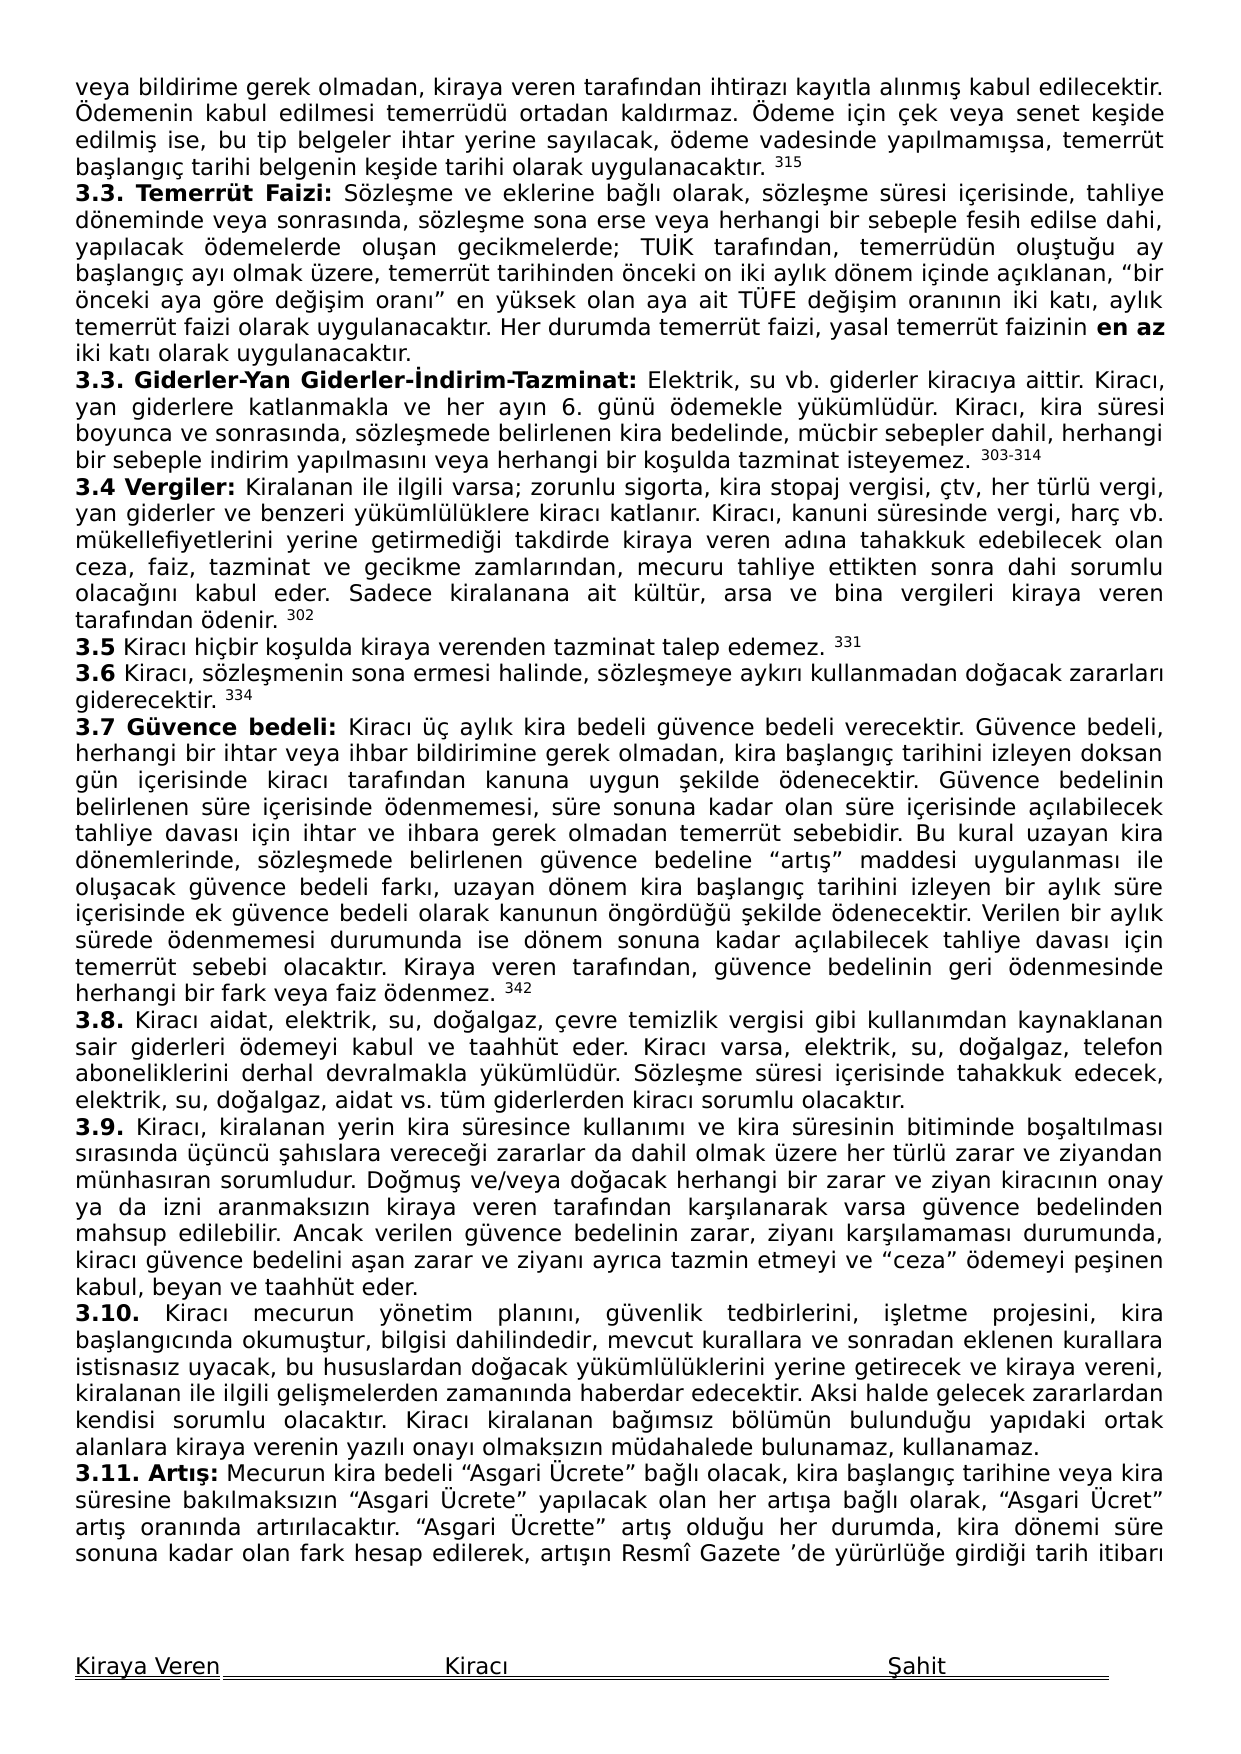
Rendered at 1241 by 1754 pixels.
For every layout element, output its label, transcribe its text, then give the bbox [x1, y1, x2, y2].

text 3.9. Kiracı, kiralanan yerin kira süresince kullanımı ve kira süresinin bitiminde boşaltılması sırasında üçüncü şahıslara vereceği zararlar da dahil olmak üzere her türlü zarar ve ziyandan münhasıran sorumludur. Doğmuş ve/veya doğacak herhangi bir zarar ve ziyan kiracının onay ya da izni aranmaksızın kiraya veren tarafından karşılanarak varsa güvence bedelinden mahsup edilebilir. Ancak verilen güvence bedelinin zarar, ziyanı karşılamaması durumunda, kiracı güvence bedelini aşan zarar ve ziyanı ayrıca tazmin etmeyi ve “ceza” ödemeyi peşinen kabul, beyan ve taahhüt eder. [75, 1114, 1165, 1300]
text 3.3. Temerrüt Faizi: Sözleşme ve eklerine bağlı olarak, sözleşme süresi içerisinde, tahliye döneminde veya sonrasında, sözleşme sona erse veya herhangi bir sebeple fesih edilse dahi, yapılacak ödemelerde oluşan gecikmelerde; TUİK tarafından, temerrüdün oluştuğu ay başlangıç ayı olmak üzere, temerrüt tarihinden önceki on iki aylık dönem içinde açıklanan, “bir önceki aya göre değişim oranı” en yüksek olan aya ait TÜFE değişim oranının iki katı, aylık temerrüt faizi olarak uygulanacaktır. Her durumda temerrüt faizi, yasal temerrüt faizinin en az iki katı olarak uygulanacaktır. [75, 180, 1165, 367]
text veya bildirime gerek olmadan, kiraya veren tarafından ihtirazı kayıtla alınmış kabul edilecektir. Ödemenin kabul edilmesi temerrüdü ortadan kaldırmaz. Ödeme için çek veya senet keşide edilmiş ise, bu tip belgeler ihtar yerine sayılacak, ödeme vadesinde yapılmamışsa, temerrüt başlangıç tarihi belgenin keşide tarihi olarak uygulanacaktır. 315 [75, 74, 1165, 180]
text 3.6 Kiracı, sözleşmenin sona ermesi halinde, sözleşmeye aykırı kullanmadan doğacak zararları giderecektir. 334 [75, 660, 1165, 714]
text 3.8. Kiracı aidat, elektrik, su, doğalgaz, çevre temizlik vergisi gibi kullanımdan kaynaklanan sair giderleri ödemeyi kabul ve taahhüt eder. Kiracı varsa, elektrik, su, doğalgaz, telefon aboneliklerini derhal devralmakla yükümlüdür. Sözleşme süresi içerisinde tahakkuk edecek, elektrik, su, doğalgaz, aidat vs. tüm giderlerden kiracı sorumlu olacaktır. [75, 1007, 1165, 1114]
text 3.4 Vergiler: Kiralanan ile ilgili varsa; zorunlu sigorta, kira stopaj vergisi, çtv, her türlü vergi, yan giderler ve benzeri yükümlülüklere kiracı katlanır. Kiracı, kanuni süresinde vergi, harç vb. mükellefiyetlerini yerine getirmediği takdirde kiraya veren adına tahakkuk edebilecek olan ceza, faiz, tazminat ve gecikme zamlarından, mecuru tahliye ettikten sonra dahi sorumlu olacağını kabul eder. Sadece kiralanana ait kültür, arsa ve bina vergileri kiraya veren tarafından ödenir. 302 [75, 474, 1165, 634]
text 3.11. Artış: Mecurun kira bedeli “Asgari Ücrete” bağlı olacak, kira başlangıç tarihine veya kira süresine bakılmaksızın “Asgari Ücrete” yapılacak olan her artışa bağlı olarak, “Asgari Ücret” artış oranında artırılacaktır. “Asgari Ücrette” artış olduğu her durumda, kira dönemi süre sonuna kadar olan fark hesap edilerek, artışın Resmî Gazete ’de yürürlüğe girdiği tarih itibarı [75, 1460, 1165, 1567]
text 3.7 Güvence bedeli: Kiracı üç aylık kira bedeli güvence bedeli verecektir. Güvence bedeli, herhangi bir ihtar veya ihbar bildirimine gerek olmadan, kira başlangıç tarihini izleyen doksan gün içerisinde kiracı tarafından kanuna uygun şekilde ödenecektir. Güvence bedelinin belirlenen süre içerisinde ödenmemesi, süre sonuna kadar olan süre içerisinde açılabilecek tahliye davası için ihtar ve ihbara gerek olmadan temerrüt sebebidir. Bu kural uzayan kira dönemlerinde, sözleşmede belirlenen güvence bedeline “artış” maddesi uygulanması ile oluşacak güvence bedeli farkı, uzayan dönem kira başlangıç tarihini izleyen bir aylık süre içerisinde ek güvence bedeli olarak kanunun öngördüğü şekilde ödenecektir. Verilen bir aylık sürede ödenmemesi durumunda ise dönem sonuna kadar açılabilecek tahliye davası için temerrüt sebebi olacaktır. Kiraya veren tarafından, güvence bedelinin geri ödenmesinde herhangi bir fark veya faiz ödenmez. 342 [75, 714, 1165, 1007]
text 3.10. Kiracı mecurun yönetim planını, güvenlik tedbirlerini, işletme projesini, kira başlangıcında okumuştur, bilgisi dahilindedir, mevcut kurallara ve sonradan eklenen kurallara istisnasız uyacak, bu hususlardan doğacak yükümlülüklerini yerine getirecek ve kiraya vereni, kiralanan ile ilgili gelişmelerden zamanında haberdar edecektir. Aksi halde gelecek zararlardan kendisi sorumlu olacaktır. Kiracı kiralanan bağımsız bölümün bulunduğu yapıdaki ortak alanlara kiraya verenin yazılı onayı olmaksızın müdahalede bulunamaz, kullanamaz. [75, 1300, 1165, 1460]
text 3.5 Kiracı hiçbir koşulda kiraya verenden tazminat talep edemez. 331 [75, 634, 1165, 660]
text 3.3. Giderler-Yan Giderler-İndirim-Tazminat: Elektrik, su vb. giderler kiracıya aittir. Kiracı, yan giderlere katlanmakla ve her ayın 6. günü ödemekle yükümlüdür. Kiracı, kira süresi boyunca ve sonrasında, sözleşmede belirlenen kira bedelinde, mücbir sebepler dahil, herhangi bir sebeple indirim yapılmasını veya herhangi bir koşulda tazminat isteyemez. 303-314 [75, 367, 1165, 474]
